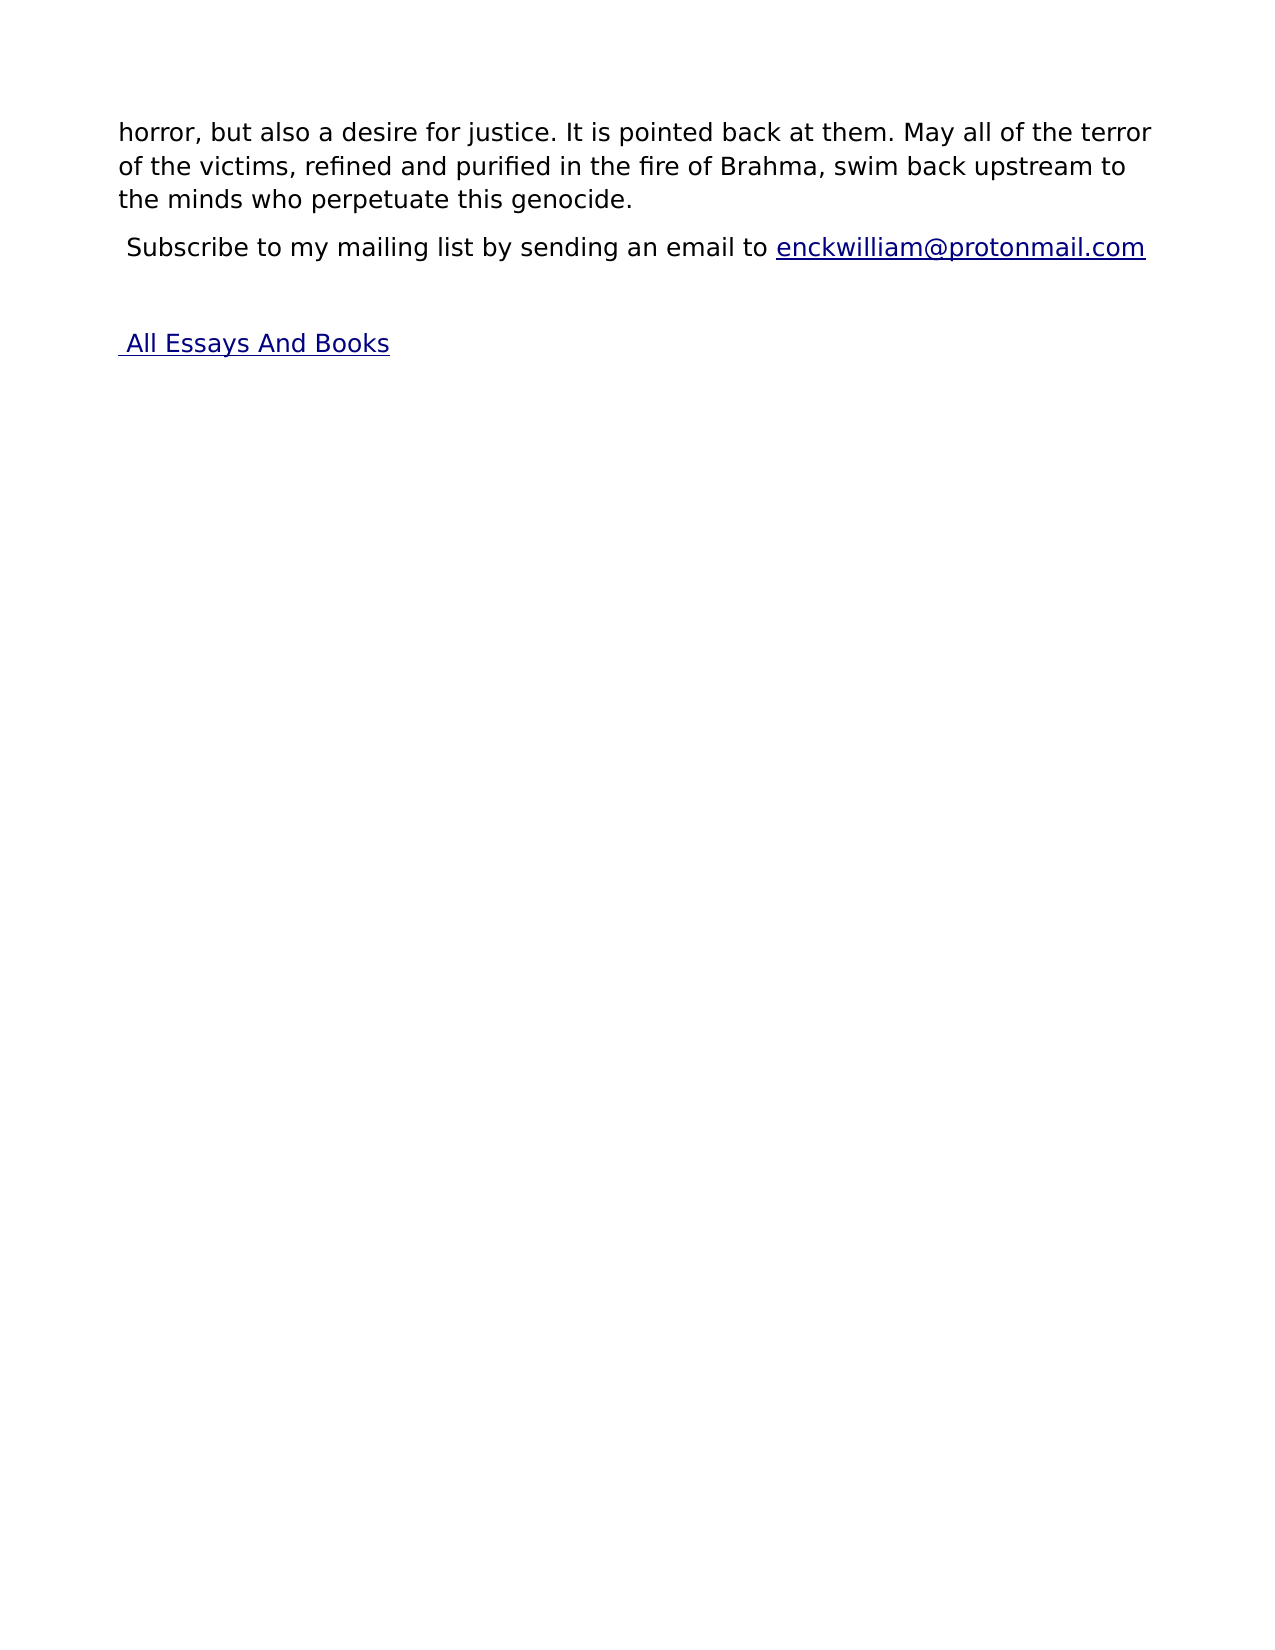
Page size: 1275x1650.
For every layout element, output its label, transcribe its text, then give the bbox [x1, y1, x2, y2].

text All Essays And Books [118, 329, 1157, 359]
text horror, but also a desire for justice. It is pointed back at them. May all of the terror of the victims, refined and purified in the fire of Brahma, swim back upstream to the minds who perpetuate this genocide. [118, 118, 1157, 214]
text Subscribe to my mailing list by sending an email to enckwilliam@protonmail.com [118, 233, 1157, 262]
